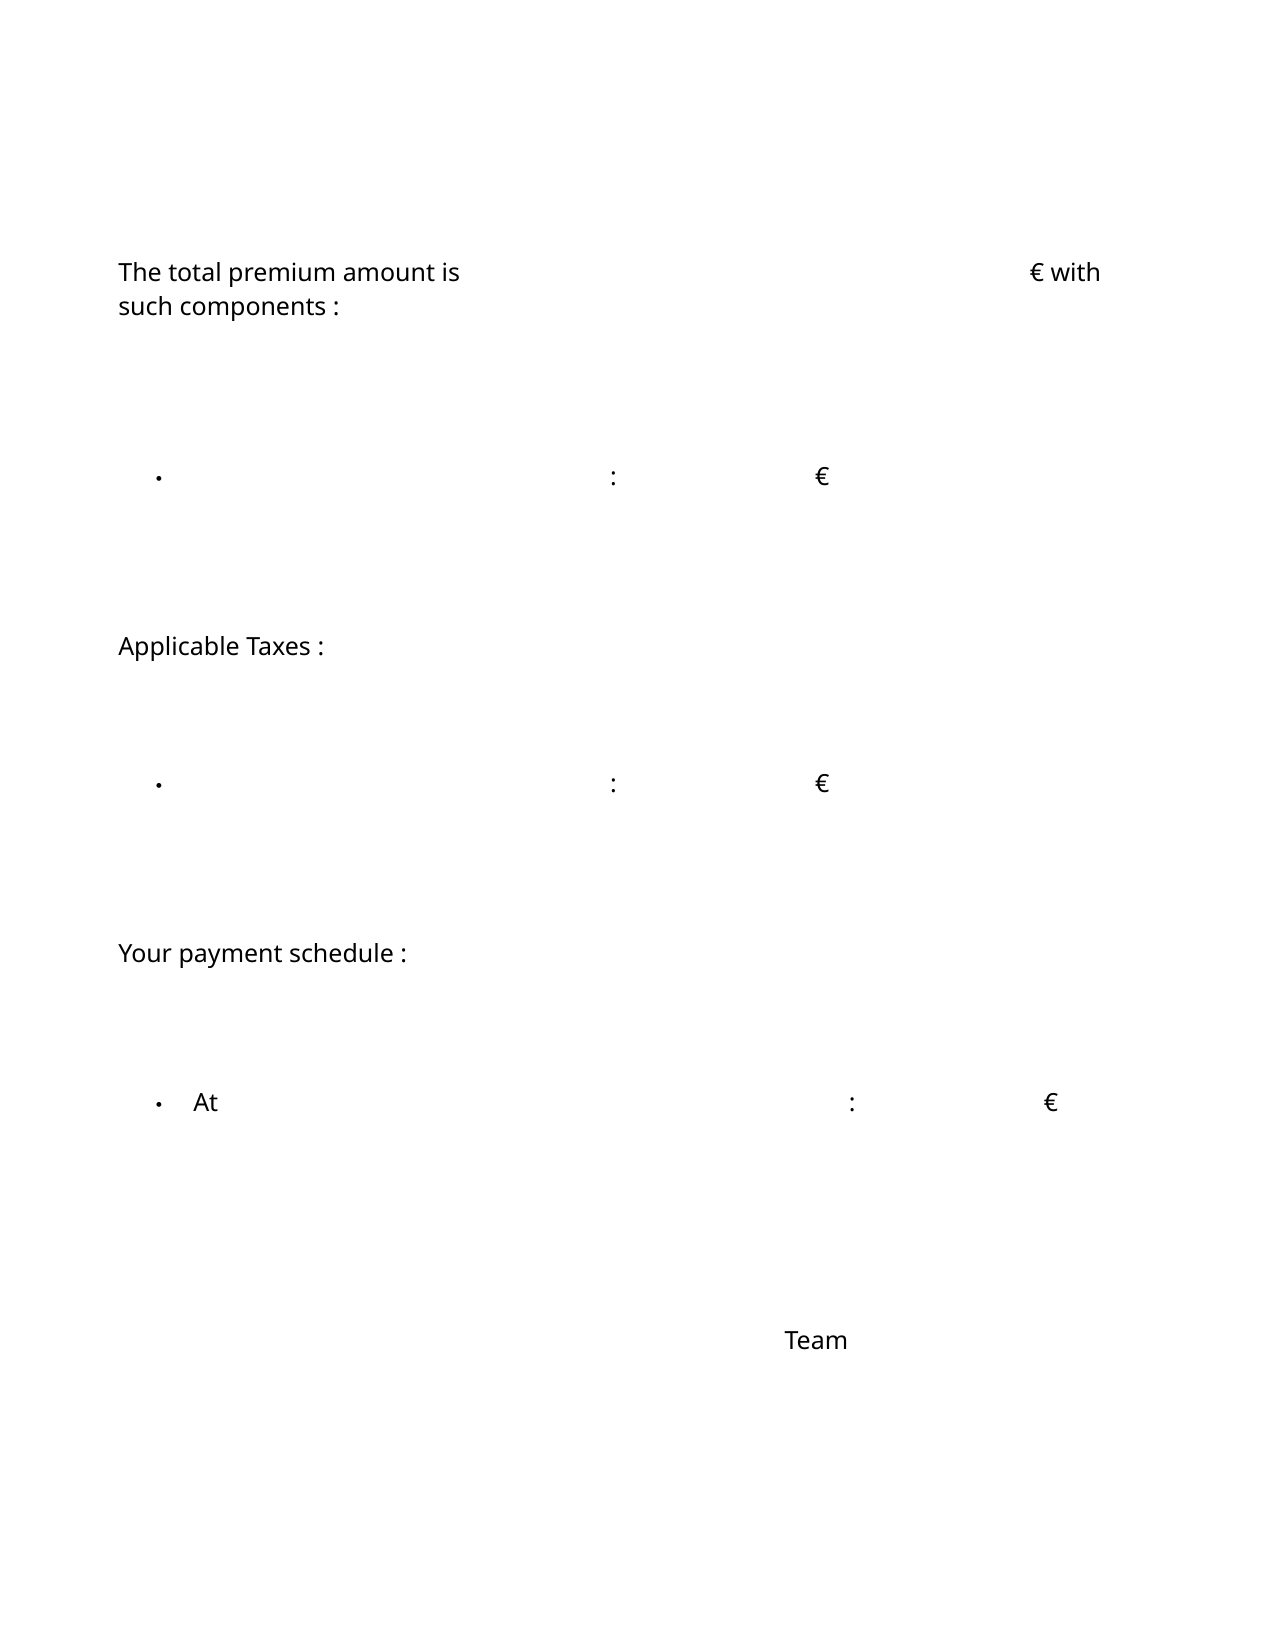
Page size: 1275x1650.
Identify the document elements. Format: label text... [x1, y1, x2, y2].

text <choose test=""> [118, 1016, 1157, 1050]
text </for> [118, 1391, 1157, 1425]
list At <formatLang(move_line.maturity_date, Party.lang, date=True)> : <move_line.debit> € [156, 1084, 1157, 1118]
text <choose test=""> [118, 697, 1157, 731]
text </for> [118, 1187, 1157, 1221]
list <move_line.account.get_rec_name(None)> : <move_line.credit> € [156, 459, 1157, 493]
text <user.name> [784, 1255, 1157, 1289]
text Your payment schedule : [118, 936, 1157, 970]
text </choose> [118, 527, 1157, 561]
text </for> [118, 561, 1157, 595]
text Applicable Taxes : [118, 629, 1157, 663]
text <when test="move_line.account.kind == 'receivable'"> [118, 1050, 1157, 1084]
text The total premium amount is <contract.get_total_price_at_date(contract.start_date)> € with such components : [118, 254, 1157, 322]
text <when test="move_line.account.kind != 'receivable' and move_line.second_origin and move_line.second_origin.__name__ == 'offered.coverage'"> [118, 391, 1157, 459]
text </when> [118, 799, 1157, 833]
text </when> [118, 1118, 1157, 1152]
text </for> [118, 186, 1157, 220]
text Team <user.team.name> [784, 1323, 1157, 1357]
text </for> [118, 867, 1157, 902]
text <for each="move_line in contract.last_bill[0].lines"> [118, 322, 1157, 357]
text <for each="move_line in contract.last_bill[0].lines"> [118, 982, 1157, 1016]
text </when> [118, 493, 1157, 527]
text <if test="user.team"> [784, 1289, 1157, 1323]
text <when test="move_line.account.kind != 'receivable' and not move_line.second_origin"> [118, 731, 1157, 765]
text </if> [784, 1357, 1157, 1391]
text </for> [118, 152, 1157, 186]
text <for each="move_line in contract.last_bill[0].lines"> [118, 663, 1157, 697]
text </choose> [118, 1152, 1157, 1187]
list <move_line.account.get_rec_name(None)> : <move_line.credit> € [156, 765, 1157, 799]
list Coverage <data.option.offered.get_rec_name(None)> From <formatLang(data.start_date, Party.lang, date=True)><choose test=""><when test="data.end_date"> to <formatLang(data.end_date, Party.lang, date=True)></when></choose> [193, 118, 1157, 152]
text </choose> [118, 833, 1157, 867]
text <choose test=""> [118, 357, 1157, 391]
